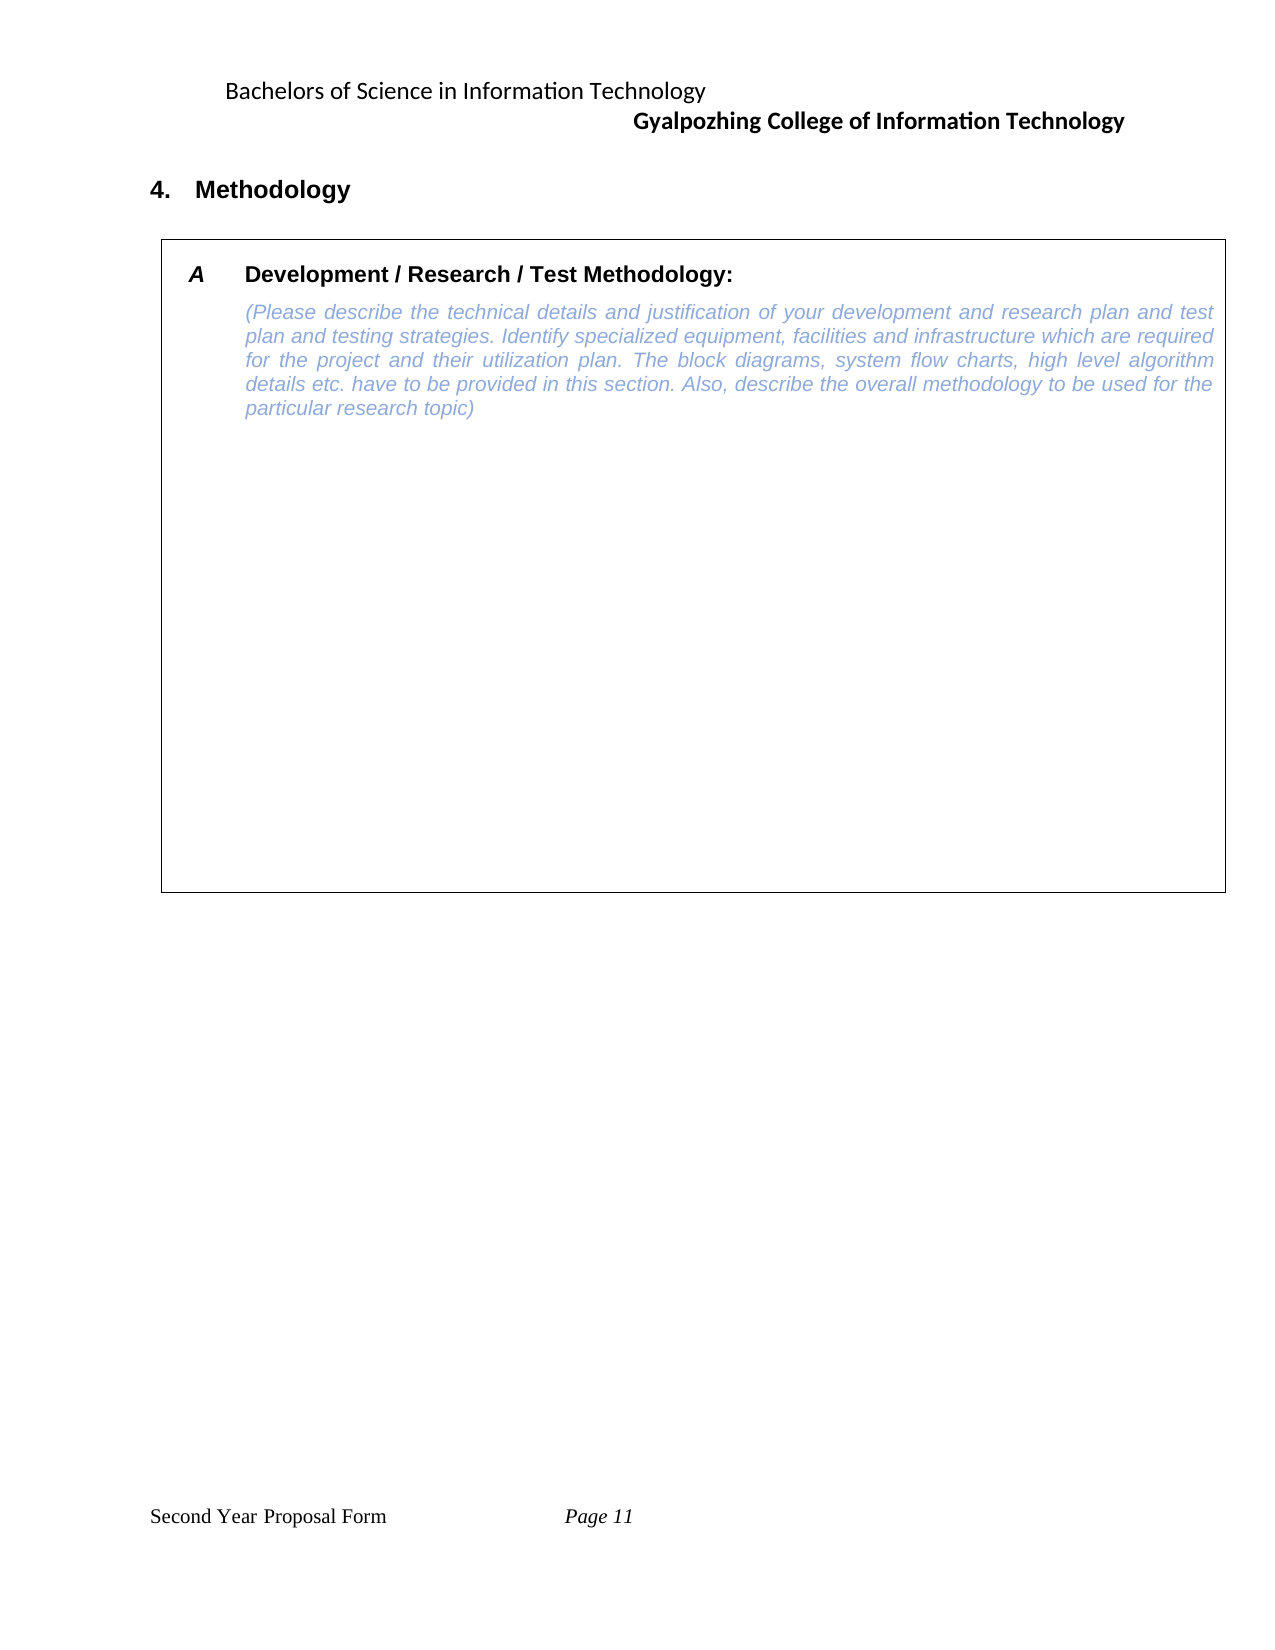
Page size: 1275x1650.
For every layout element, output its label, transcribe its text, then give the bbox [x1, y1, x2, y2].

table_header Development / Research / Test Methodology: (Please describe the technical details and justification of your development and research plan and test plan and testing strategies. Identify specialized equipment, facilities and infrastructure which are required for the project and their utilization plan. The block diagrams, system flow charts, high level algorithm details etc. have to be provided in this section. Also, describe the overall methodology to be used for the particular research topic) [162, 240, 1225, 518]
table_cell [162, 518, 1225, 892]
subtitle 4. Methodology [150, 175, 1125, 204]
